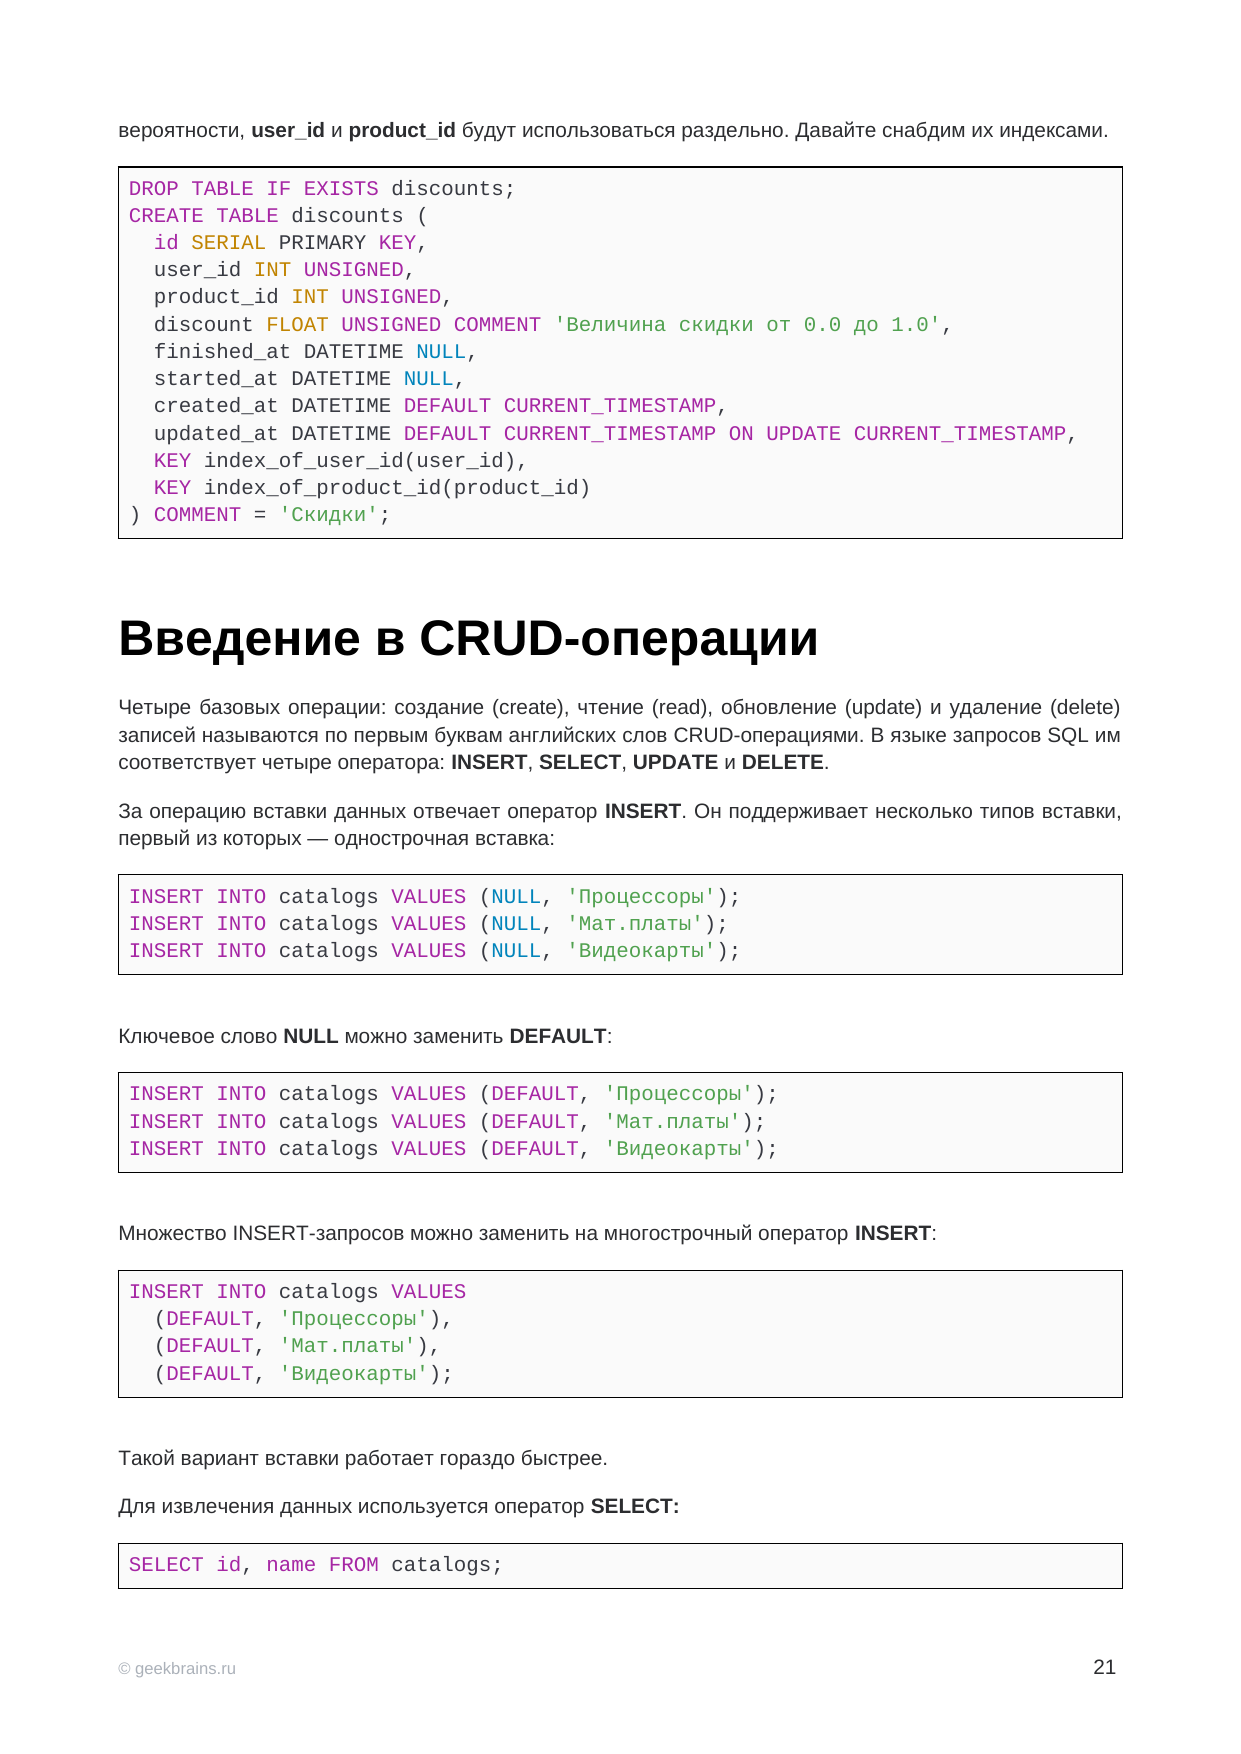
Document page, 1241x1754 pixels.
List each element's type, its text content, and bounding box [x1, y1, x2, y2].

text Такой вариант вставки работает гораздо быстрее. [118, 1418, 1122, 1470]
text вероятности, user_id и product_id будут использоваться раздельно. Давайте снабдим их индексами. [118, 118, 1122, 142]
text Множество INSERT-запросов можно заменить на многострочный оператор INSERT: [118, 1194, 1122, 1245]
text Четыре базовых операции: создание (create), чтение (read), обновление (update) и удаление (delete) записей называются по первым буквам английских слов CRUD-операциями. В языке запросов SQL им соответствует четыре оператора: INSERT, SELECT, UPDATE и DELETE. [118, 695, 1122, 774]
table_header DROP TABLE IF EXISTS discounts; CREATE TABLE discounts ( id SERIAL PRIMARY KEY, user_id INT UNSIGNED, product_id INT UNSIGNED, discount FLOAT UNSIGNED COMMENT 'Величина скидки от 0.0 до 1.0', finished_at DATETIME NULL, started_at DATETIME NULL, created_at DATETIME DEFAULT CURRENT_TIMESTAMP, updated_at DATETIME DEFAULT CURRENT_TIMESTAMP ON UPDATE CURRENT_TIMESTAMP, KEY index_of_user_id(user_id), KEY index_of_product_id(product_id) ) COMMENT = 'Скидки'; [119, 168, 1122, 538]
text Для извлечения данных используется оператор SELECT: [118, 1494, 1122, 1518]
table_header INSERT INTO catalogs VALUES (DEFAULT, 'Процессоры'), (DEFAULT, 'Мат.платы'), (DEFAULT, 'Видеокарты'); [119, 1271, 1122, 1397]
text Ключевое слово NULL можно заменить DEFAULT: [118, 996, 1122, 1048]
table_header SELECT id, name FROM catalogs; [119, 1544, 1122, 1588]
subtitle Введение в CRUD-операции [118, 608, 1122, 666]
text За операцию вставки данных отвечает оператор INSERT. Он поддерживает несколько типов вставки, первый из которых — однострочная вставка: [118, 798, 1122, 850]
table_header INSERT INTO catalogs VALUES (DEFAULT, 'Процессоры'); INSERT INTO catalogs VALUES (DEFAULT, 'Мат.платы'); INSERT INTO catalogs VALUES (DEFAULT, 'Видеокарты'); [119, 1073, 1122, 1172]
table_header INSERT INTO catalogs VALUES (NULL, 'Процессоры'); INSERT INTO catalogs VALUES (NULL, 'Мат.платы'); INSERT INTO catalogs VALUES (NULL, 'Видеокарты'); [119, 875, 1122, 974]
